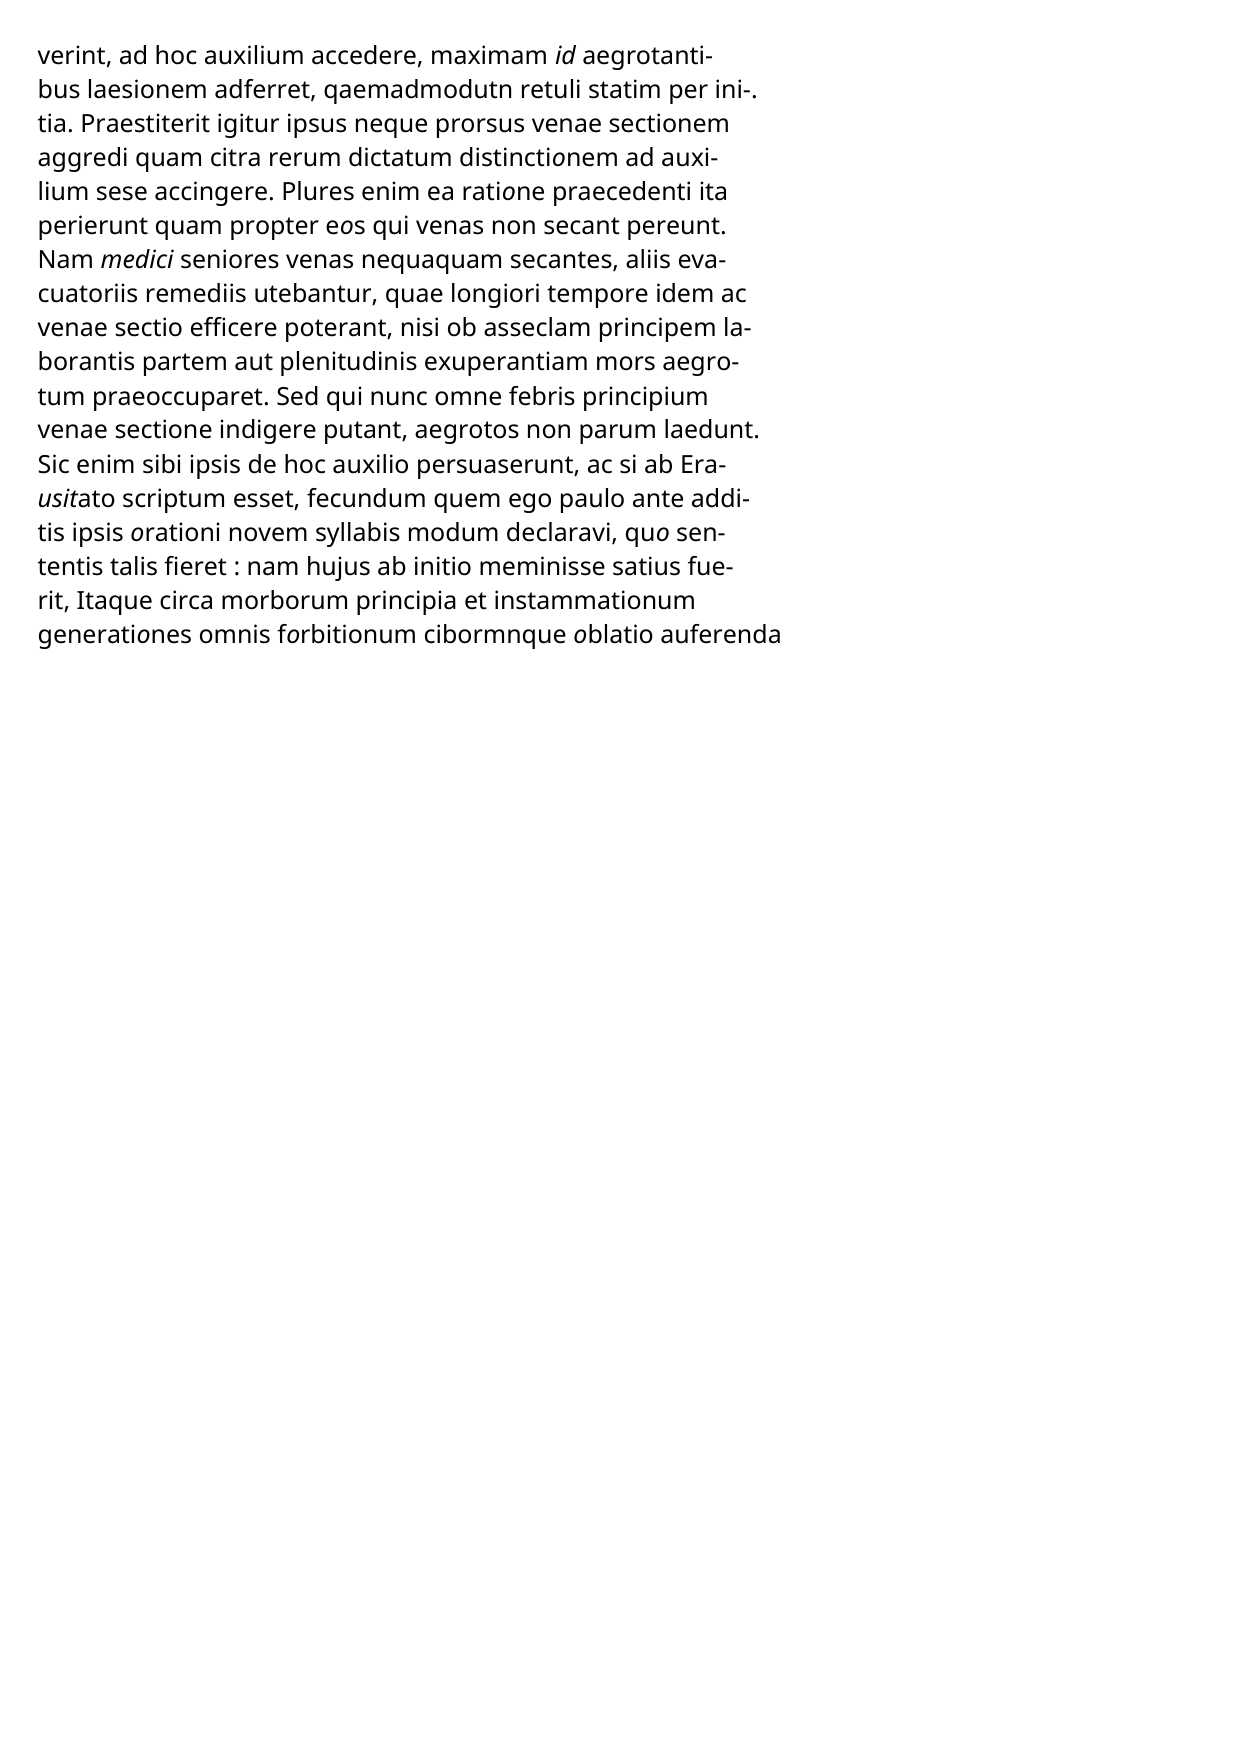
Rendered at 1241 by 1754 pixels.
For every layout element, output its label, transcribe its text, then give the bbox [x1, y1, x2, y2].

text verint, ad hoc auxilium accedere, maximam id aegrotanti- bus laesionem adferret, qaemadmodutn retuli statim per ini-. tia. Praestiterit igitur ipsus neque prorsus venae sectionem aggredi quam citra rerum dictatum distinctionem ad auxi- lium sese accingere. Plures enim ea ratione praecedenti ita perierunt quam propter eos qui venas non secant pereunt. Nam medici seniores venas nequaquam secantes, aliis eva- cuatoriis remediis utebantur, quae longiori tempore idem ac venae sectio efficere poterant, nisi ob asseclam principem la- borantis partem aut plenitudinis exuperantiam mors aegro- tum praeoccuparet. Sed qui nunc omne febris principium venae sectione indigere putant, aegrotos non parum laedunt. Sic enim sibi ipsis de hoc auxilio persuaserunt, ac si ab Era- usitato scriptum esset, fecundum quem ego paulo ante addi- tis ipsis orationi novem syllabis modum declaravi, quo sen- tentis talis fieret : nam hujus ab initio meminisse satius fue- rit, Itaque circa morborum principia et instammationum generationes omnis forbitionum cibormnque oblatio auferenda [37, 37, 1203, 651]
